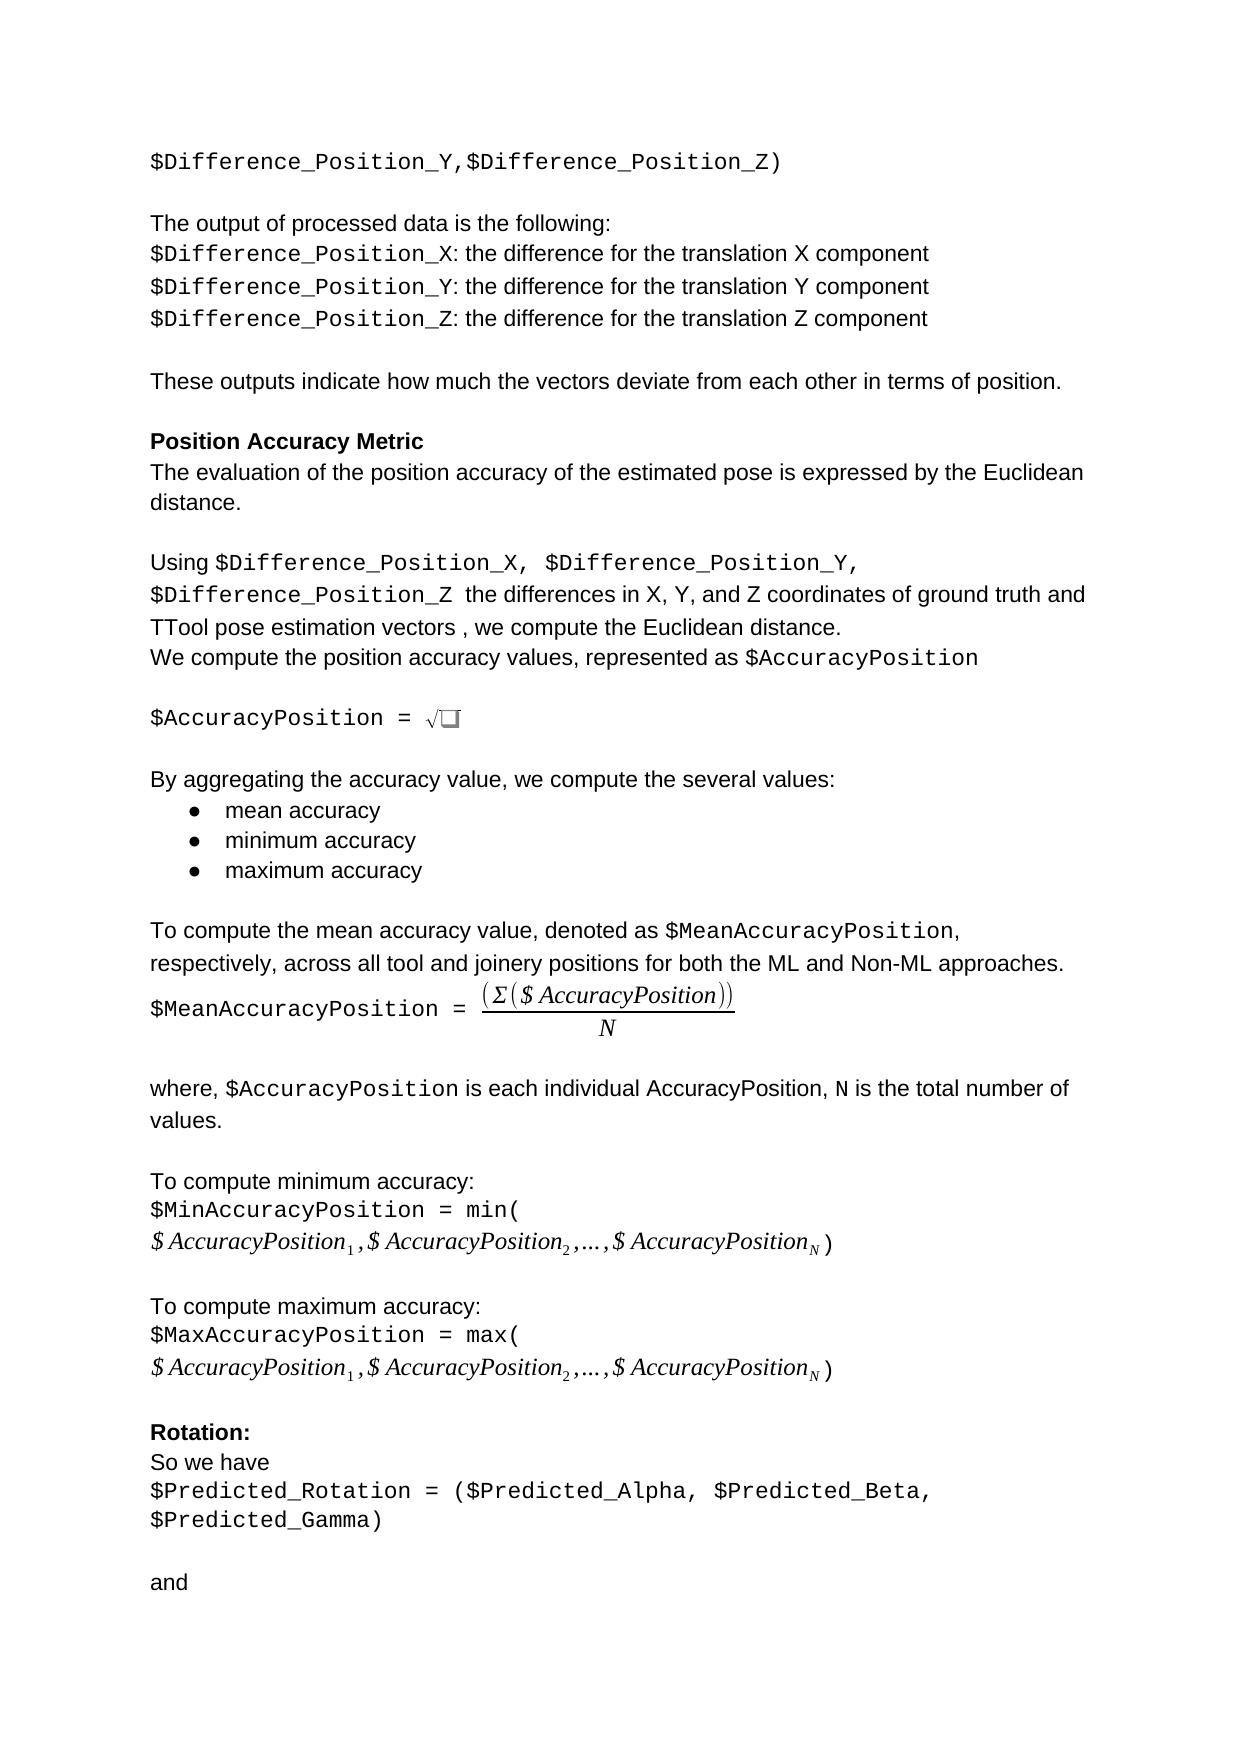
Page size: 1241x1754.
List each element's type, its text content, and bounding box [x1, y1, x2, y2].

text The output of processed data is the following: [150, 210, 1090, 236]
text So we have [150, 1449, 1090, 1475]
text The evaluation of the position accuracy of the estimated pose is expressed by the Euclidean distance. [150, 458, 1090, 515]
text To compute the mean accuracy value, denoted as $MeanAccuracyPosition, respectively, across all tool and joinery positions for both the ML and Non-ML approaches. [150, 917, 1090, 976]
text $Predicted_Rotation = ($Predicted_Alpha, $Predicted_Beta, $Predicted_Gamma) [150, 1479, 1090, 1535]
list maximum accuracy [187, 857, 1090, 883]
text $AccuracyPosition = [150, 706, 1090, 732]
text $MeanAccuracyPosition = [150, 980, 1090, 1041]
text $MaxAccuracyPosition = max() [150, 1323, 1090, 1384]
text where, $AccuracyPosition is each individual AccuracyPosition, N is the total number of values. [150, 1075, 1090, 1134]
text $Difference_Position_Y,$Difference_Position_Z) [150, 150, 1090, 176]
text These outputs indicate how much the vectors deviate from each other in terms of position. [150, 368, 1090, 394]
text $MinAccuracyPosition = min() [150, 1198, 1090, 1259]
text $Difference_Position_Y: the difference for the translation Y component [150, 273, 1090, 301]
text Position Accuracy Metric [150, 428, 1090, 455]
text To compute maximum accuracy: [150, 1293, 1090, 1319]
text Rotation: [150, 1419, 1090, 1445]
text $Difference_Position_X: the difference for the translation X component [150, 240, 1090, 268]
list minimum accuracy [187, 827, 1090, 853]
list mean accuracy [187, 797, 1090, 823]
text To compute minimum accuracy: [150, 1168, 1090, 1194]
text We compute the position accuracy values, represented as $AccuracyPosition [150, 644, 1090, 672]
text By aggregating the accuracy value, we compute the several values: [150, 766, 1090, 793]
text $Difference_Position_Z: the difference for the translation Z component [150, 305, 1090, 333]
text Using $Difference_Position_X, $Difference_Position_Y, $Difference_Position_Z the differences in X, Y, and Z coordinates of ground truth and TTool pose estimation vectors , we compute the Euclidean distance. [150, 549, 1090, 640]
text and [150, 1568, 1090, 1595]
